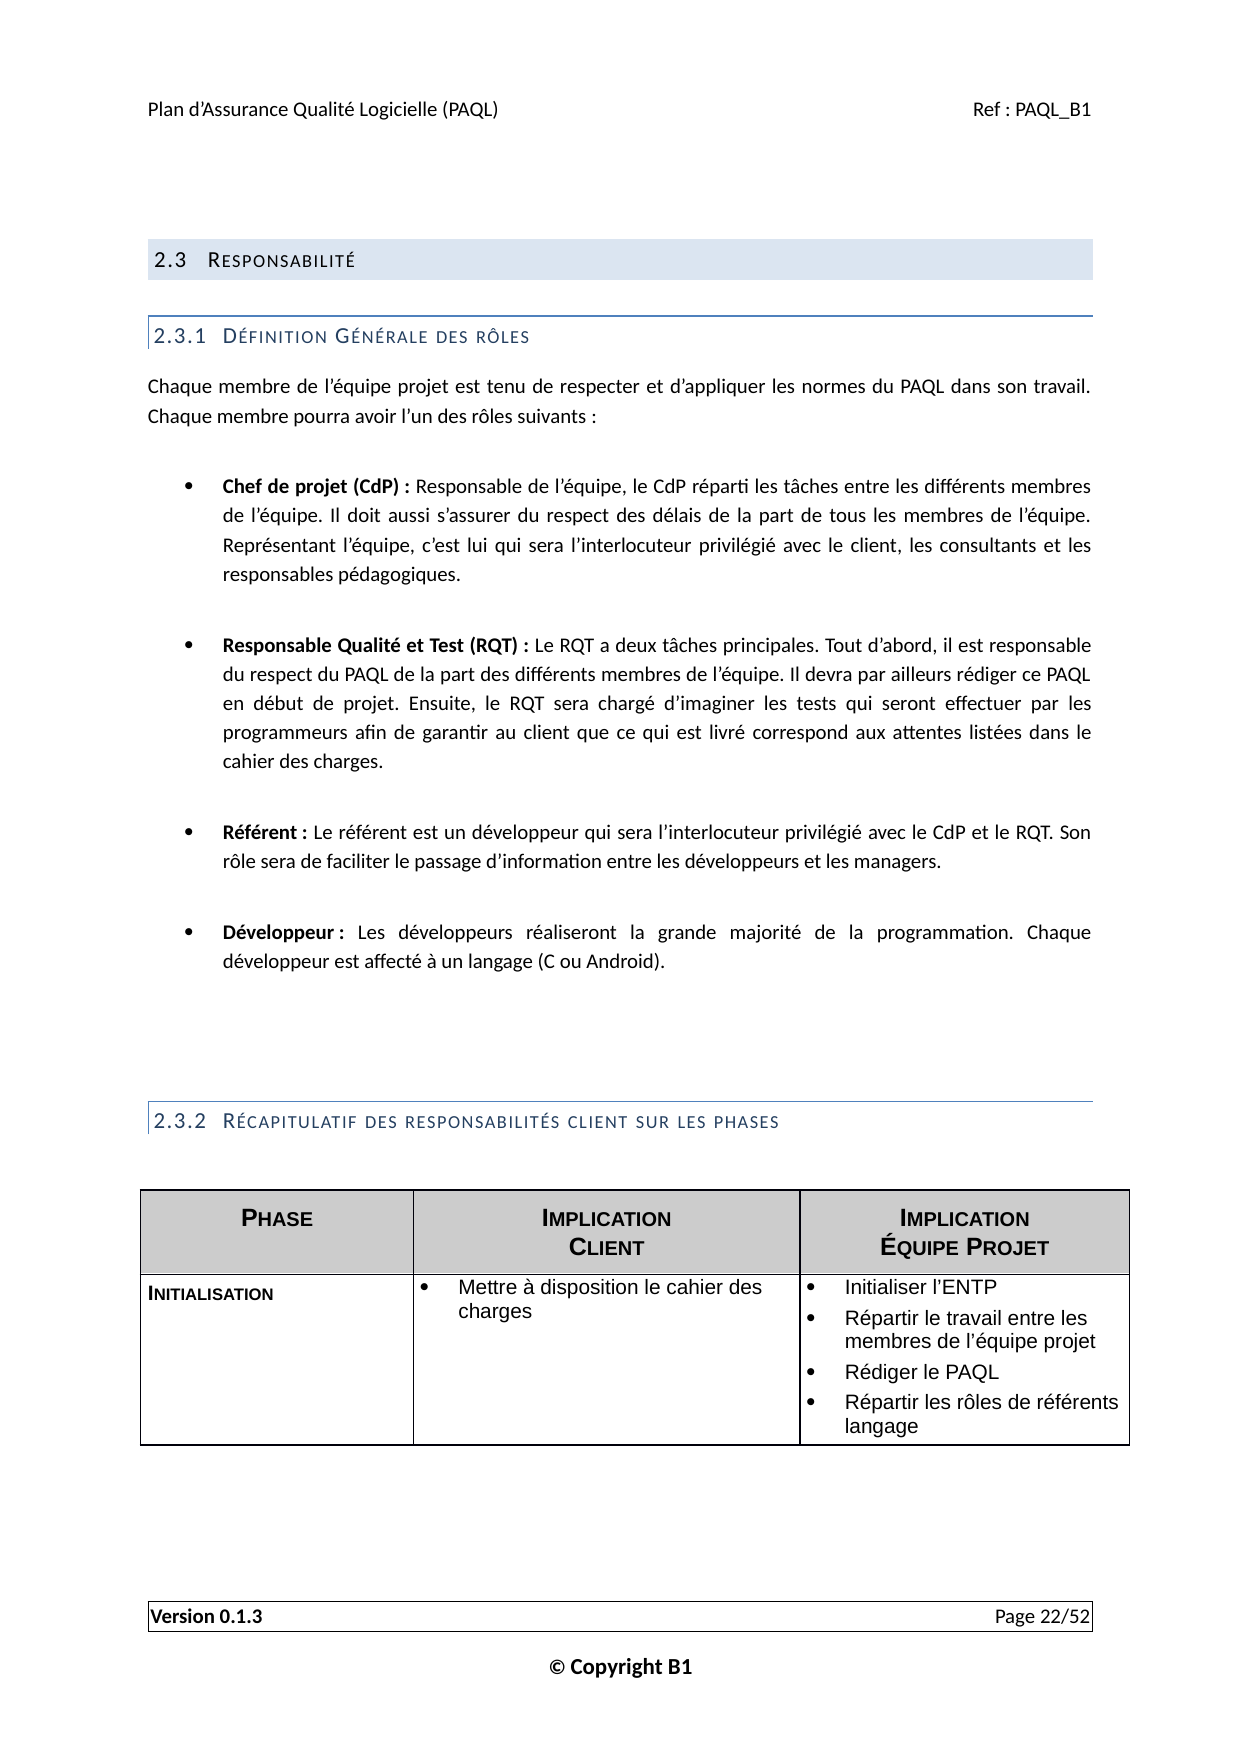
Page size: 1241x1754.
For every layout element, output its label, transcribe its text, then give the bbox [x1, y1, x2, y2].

list Responsable Qualité et Test (RQT) : Le RQT a deux tâches principales. Tout d’abord, il est responsable du respect du PAQL de la part des différents membres de l’équipe. Il devra par ailleurs rédiger ce PAQL en début de projet. Ensuite, le RQT sera chargé d’imaginer les tests qui seront effectuer par les programmeurs afin de garantir au client que ce qui est livré correspond aux attentes listées dans le cahier des charges. [185, 632, 1093, 774]
text Chaque membre de l’équipe projet est tenu de respecter et d’appliquer les normes du PAQL dans son travail. Chaque membre pourra avoir l’un des rôles suivants : [148, 374, 1093, 428]
table_cell Mettre à disposition le cahier des charges [414, 1275, 799, 1444]
table_header Implication Client [414, 1191, 799, 1273]
list Référent : Le référent est un développeur qui sera l’interlocuteur privilégié avec le CdP et le RQT. Son rôle sera de faciliter le passage d’information entre les développeurs et les managers. [185, 819, 1093, 874]
list Responsabilité [154, 246, 1086, 273]
list Chef de projet (CdP) : Responsable de l’équipe, le CdP réparti les tâches entre les différents membres de l’équipe. Il doit aussi s’assurer du respect des délais de la part de tous les membres de l’équipe. Représentant l’équipe, c’est lui qui sera l’interlocuteur privilégié avec le client, les consultants et les responsables pédagogiques. [185, 473, 1093, 586]
table_cell Initialiser l’ENTP Répartir le travail entre les membres de l’équipe projet Rédiger le PAQL Répartir les rôles de référents langage [801, 1275, 1129, 1444]
list Définition Générale des rôles [149, 317, 1093, 349]
list Récapitulatif des responsabilités client sur les phases [149, 1102, 1093, 1134]
table_header Implication Équipe Projet [801, 1191, 1129, 1273]
table_cell Initialisation [141, 1275, 413, 1444]
list Développeur : Les développeurs réaliseront la grande majorité de la programmation. Chaque développeur est affecté à un langage (C ou Android). [185, 919, 1093, 974]
table_header Phase [141, 1191, 413, 1273]
